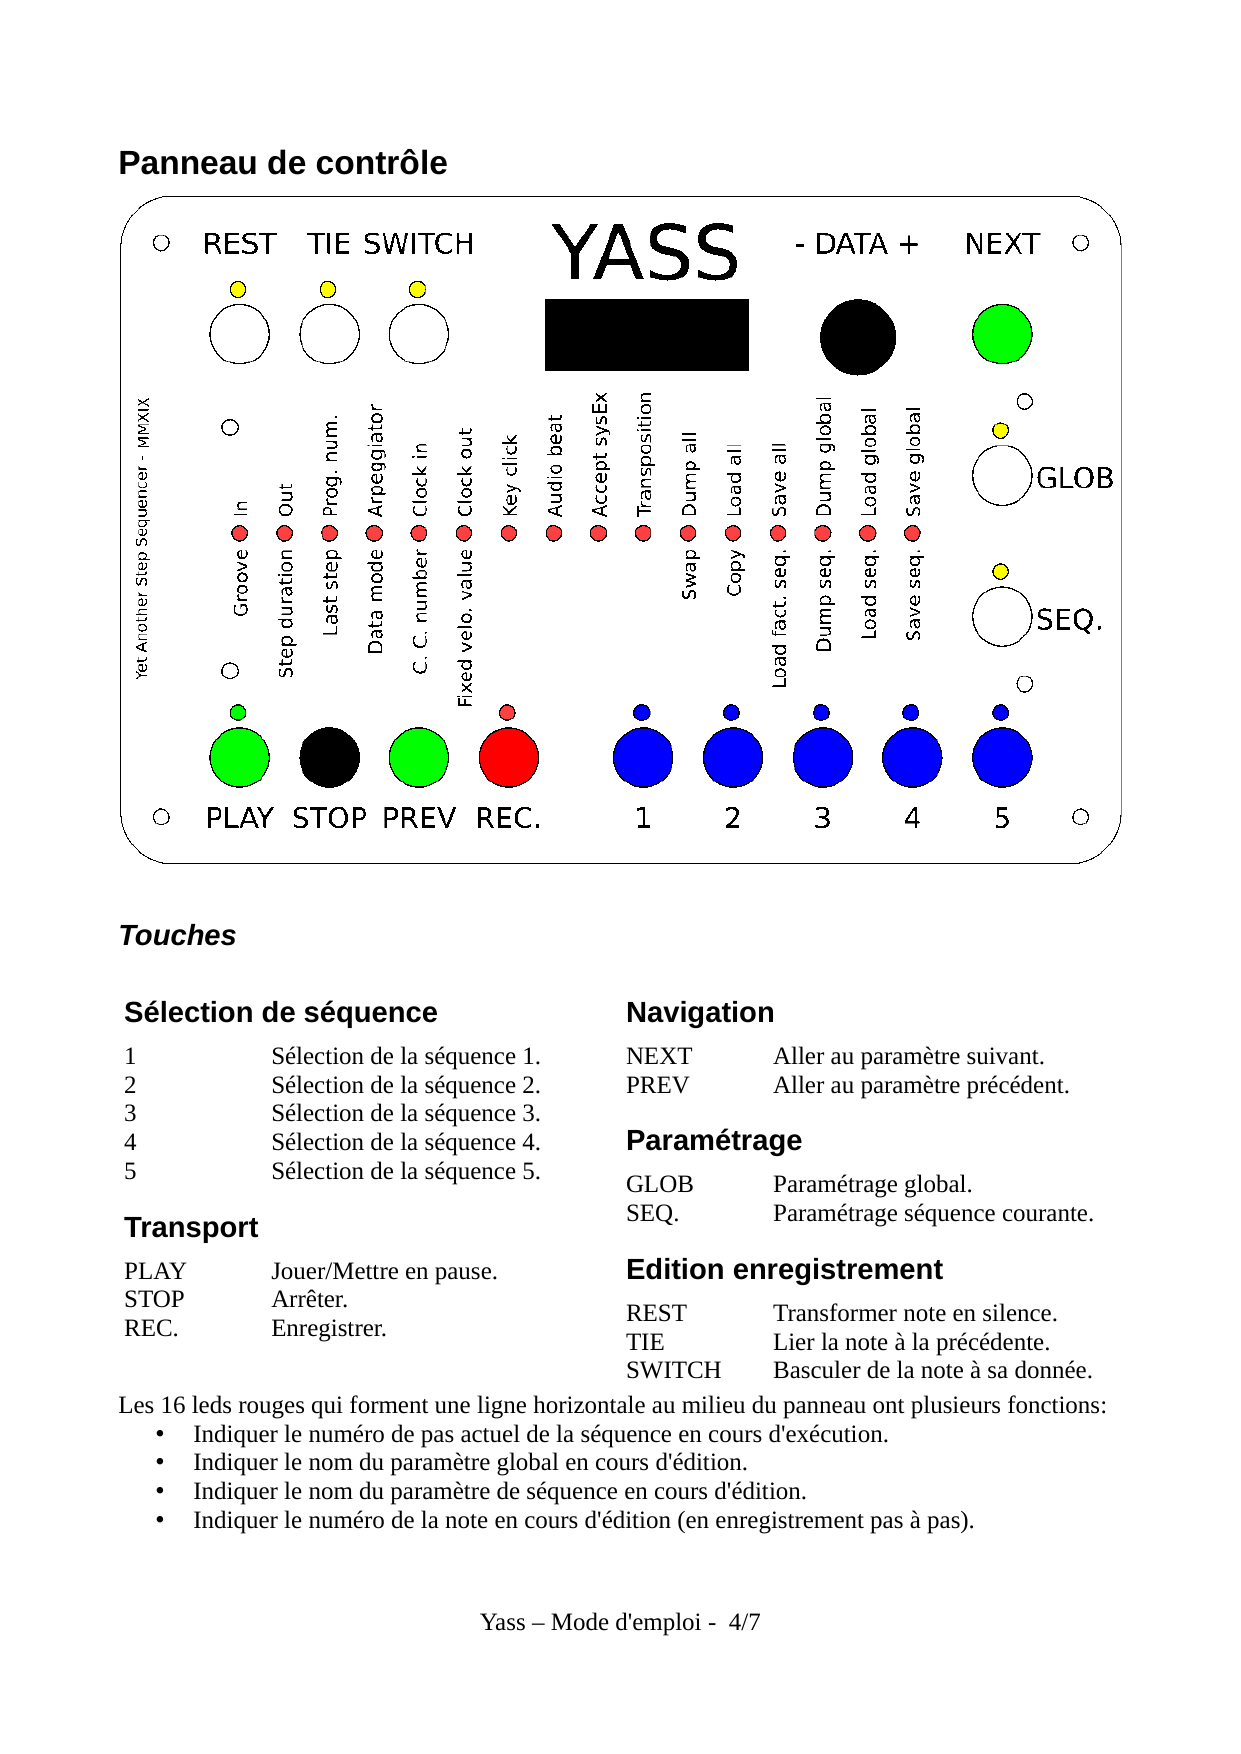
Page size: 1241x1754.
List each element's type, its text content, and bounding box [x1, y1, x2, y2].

text Les 16 leds rouges qui forment une ligne horizontale au milieu du panneau ont plusieurs fonctions: [118, 1390, 1122, 1419]
table_header Navigation NEXT Aller au paramètre suivant. PREV Aller au paramètre précédent. Paramétrage GLOB Paramétrage global. SEQ. Paramétrage séquence courante. Edition enregistrement REST Transformer note en silence. TIE Lier la note à la précédente. SWITCH Basculer de la note à sa donnée. [620, 964, 1122, 1390]
subtitle Panneau de contrôle [118, 143, 1122, 182]
table_header Sélection de séquence 1 Sélection de la séquence 1. 2 Sélection de la séquence 2. 3 Sélection de la séquence 3. 4 Sélection de la séquence 4. 5 Sélection de la séquence 5. Transport PLAY Jouer/Mettre en pause. STOP Arrêter. REC. Enregistrer. [118, 964, 620, 1390]
list Indiquer le nom du paramètre de séquence en cours d'édition. [156, 1476, 1122, 1505]
picture [118, 194, 1122, 865]
subtitle Touches [118, 918, 1122, 952]
list Indiquer le nom du paramètre global en cours d'édition. [156, 1447, 1122, 1476]
list Indiquer le numéro de pas actuel de la séquence en cours d'exécution. [156, 1419, 1122, 1447]
list Indiquer le numéro de la note en cours d'édition (en enregistrement pas à pas). [156, 1505, 1122, 1534]
